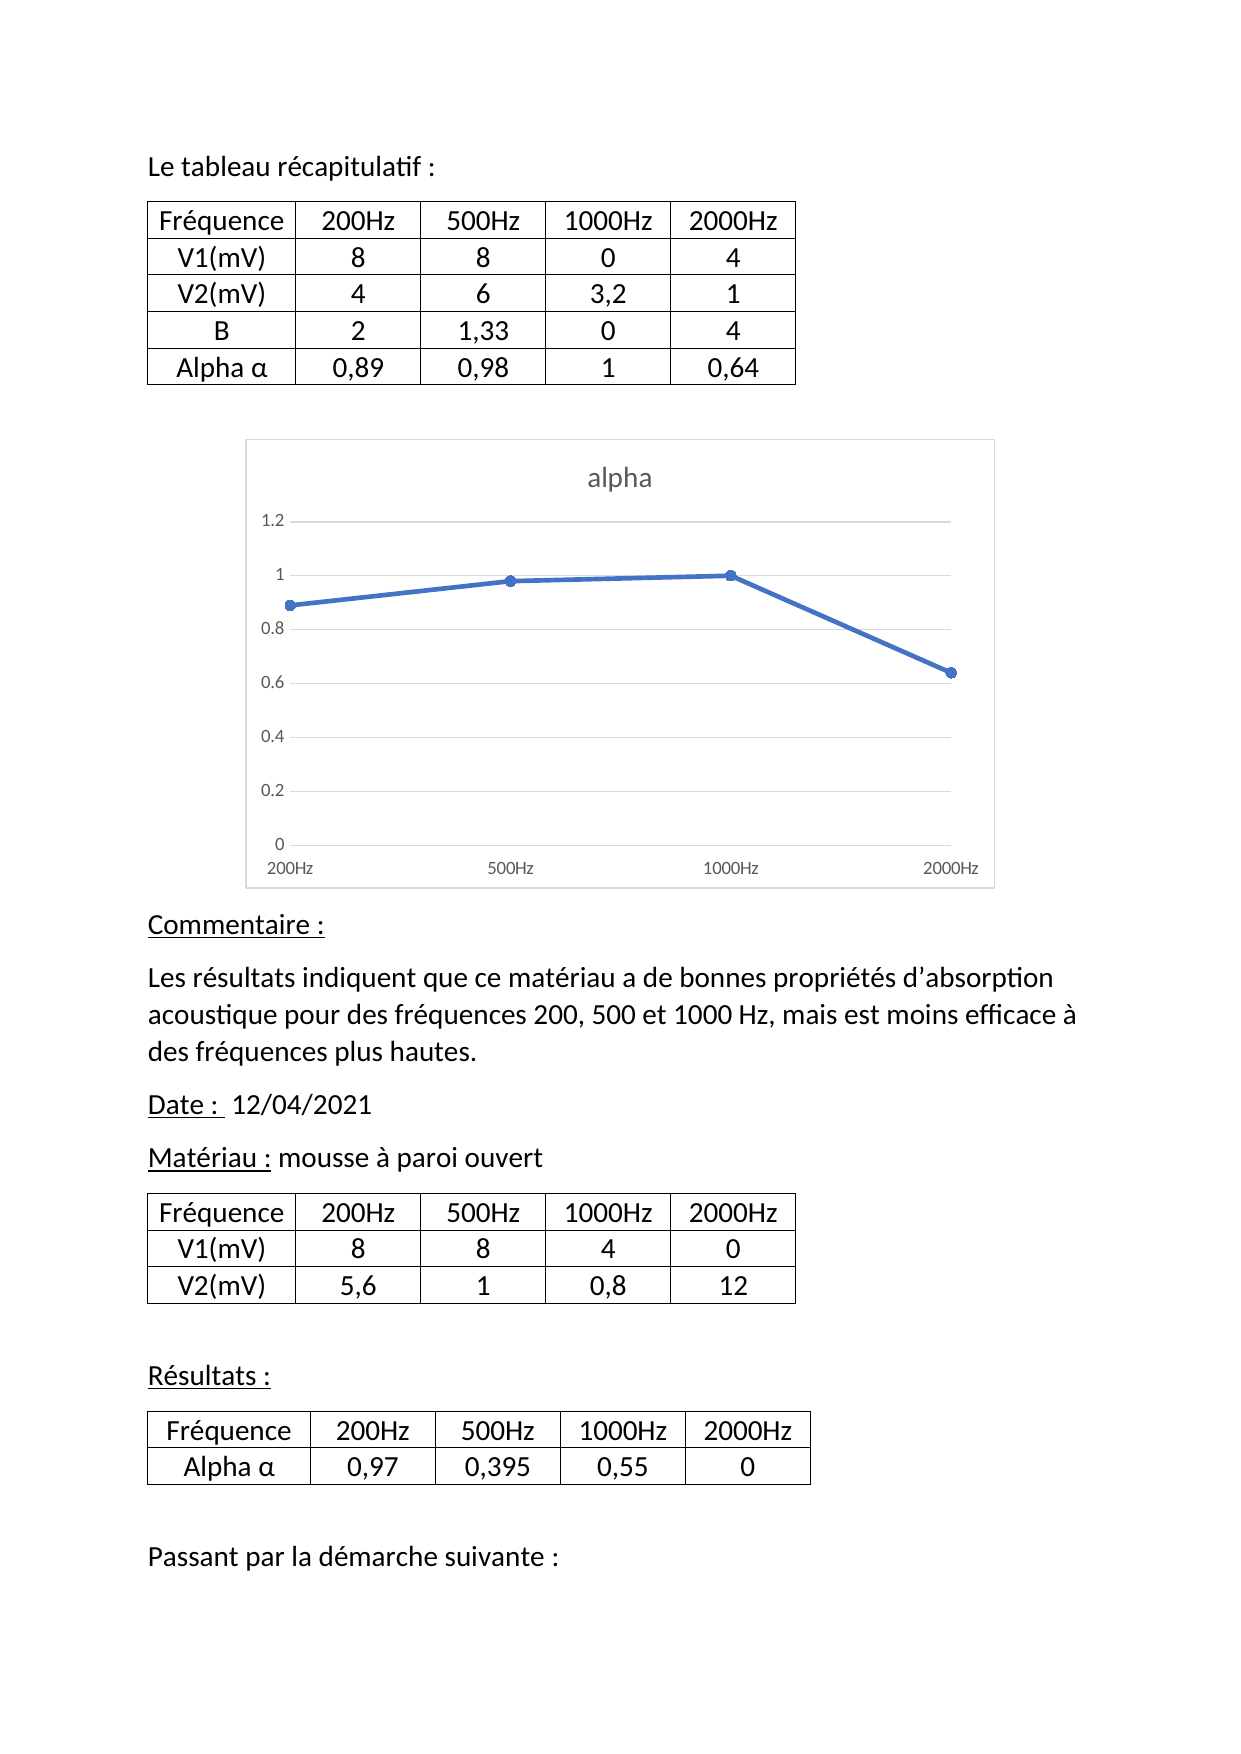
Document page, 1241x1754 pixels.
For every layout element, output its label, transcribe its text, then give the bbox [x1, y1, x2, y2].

table_cell 4 [671, 239, 795, 274]
table_cell 0,395 [436, 1448, 560, 1484]
table_cell 0,97 [311, 1448, 435, 1484]
table_cell 4 [546, 1231, 670, 1266]
table_cell V2(mV) [148, 275, 295, 311]
table_header 200Hz [311, 1412, 435, 1447]
table_cell V1(mV) [148, 239, 295, 274]
table_header Fréquence [148, 1194, 295, 1229]
table_cell 12 [671, 1267, 795, 1303]
table_cell 2 [296, 312, 420, 348]
table_cell 5,6 [296, 1267, 420, 1303]
table_cell 0 [546, 239, 670, 274]
table_header Fréquence [148, 202, 295, 238]
table_cell 0 [671, 1231, 795, 1266]
table_cell V2(mV) [148, 1267, 295, 1303]
table_cell 8 [421, 1231, 545, 1266]
text Les résultats indiquent que ce matériau a de bonnes propriétés d’absorption acoustique pour des fréquences 200, 500 et 1000 Hz, mais est moins efficace à des fréquences plus hautes. [148, 959, 1093, 1068]
table_cell 6 [421, 275, 545, 311]
text Commentaire : [148, 906, 1093, 942]
table_cell 8 [296, 239, 420, 274]
table_cell 4 [671, 312, 795, 348]
table_cell 0,89 [296, 349, 420, 384]
table_cell Alpha α [148, 349, 295, 384]
text Le tableau récapitulatif : [148, 148, 1093, 183]
table_cell 1,33 [421, 312, 545, 348]
table_cell B [148, 312, 295, 348]
table_header 2000Hz [671, 1194, 795, 1229]
table_cell 0,8 [546, 1267, 670, 1303]
table_header 2000Hz [671, 202, 795, 238]
table_cell 1 [421, 1267, 545, 1303]
table_cell 0 [686, 1448, 810, 1484]
table_cell 8 [421, 239, 545, 274]
table_header Fréquence [148, 1412, 310, 1447]
text Résultats : [148, 1357, 1093, 1393]
table_cell 4 [296, 275, 420, 311]
table_header 1000Hz [546, 1194, 670, 1229]
table_header 200Hz [296, 202, 420, 238]
table_header 500Hz [421, 1194, 545, 1229]
table_header 2000Hz [686, 1412, 810, 1447]
table_header 500Hz [436, 1412, 560, 1447]
table_cell 1 [546, 349, 670, 384]
table_cell V1(mV) [148, 1231, 295, 1266]
text Passant par la démarche suivante : [148, 1538, 1093, 1574]
table_header 1000Hz [561, 1412, 685, 1447]
table_cell Alpha α [148, 1448, 310, 1484]
table_cell 1 [671, 275, 795, 311]
table_cell 0,98 [421, 349, 545, 384]
table_header 1000Hz [546, 202, 670, 238]
table_cell 0,64 [671, 349, 795, 384]
table_cell 3,2 [546, 275, 670, 311]
text Date : 12/04/2021 [148, 1086, 1093, 1122]
table_header 200Hz [296, 1194, 420, 1229]
table_cell 8 [296, 1231, 420, 1266]
table_cell 0,55 [561, 1448, 685, 1484]
table_header 500Hz [421, 202, 545, 238]
table_cell 0 [546, 312, 670, 348]
text Matériau : mousse à paroi ouvert [148, 1139, 1093, 1175]
